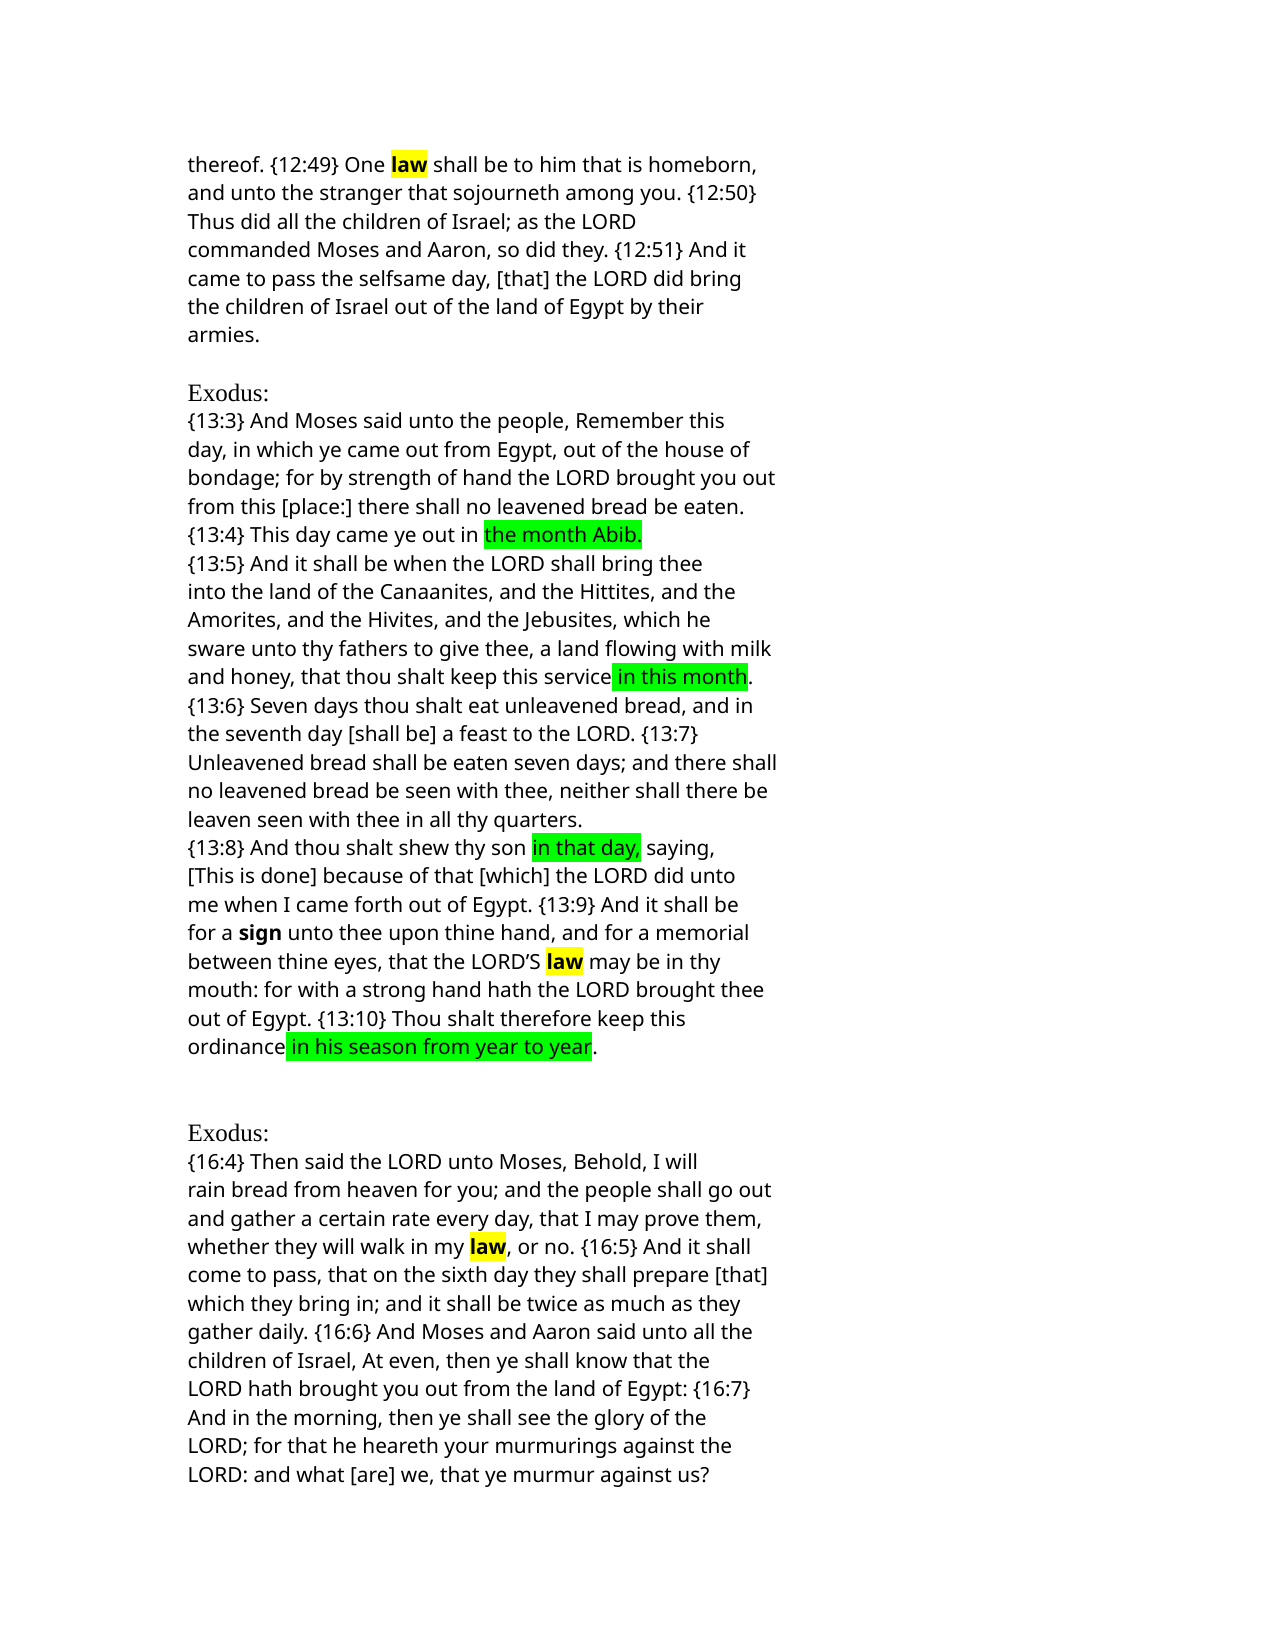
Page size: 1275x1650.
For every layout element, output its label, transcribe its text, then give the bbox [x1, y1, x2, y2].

text into the land of the Canaanites, and the Hittites, and the [187, 577, 1087, 606]
text Unleavened bread shall be eaten seven days; and there shall [187, 748, 1087, 776]
text Exodus: [187, 1118, 1087, 1147]
text the children of Israel out of the land of Egypt by their [187, 292, 1087, 321]
text the seventh day [shall be] a feast to the LORD. {13:7} [187, 719, 1087, 748]
text {13:3} And Moses said unto the people, Remember this [187, 407, 1087, 435]
text which they bring in; and it shall be twice as much as they [187, 1289, 1087, 1317]
text mouth: for with a strong hand hath the LORD brought thee [187, 975, 1087, 1004]
text gather daily. {16:6} And Moses and Aaron said unto all the [187, 1317, 1087, 1346]
text commanded Moses and Aaron, so did they. {12:51} And it [187, 235, 1087, 264]
text thereof. {12:49} One law shall be to him that is homeborn, [187, 150, 1087, 178]
text whether they will walk in my law, or no. {16:5} And it shall [187, 1232, 1087, 1261]
text day, in which ye came out from Egypt, out of the house of [187, 435, 1087, 463]
text out of Egypt. {13:10} Thou shalt therefore keep this [187, 1004, 1087, 1032]
text rain bread from heaven for you; and the people shall go out [187, 1175, 1087, 1204]
text come to pass, that on the sixth day they shall prepare [that] [187, 1261, 1087, 1289]
text and unto the stranger that sojourneth among you. {12:50} [187, 178, 1087, 207]
text {16:4} Then said the LORD unto Moses, Behold, I will [187, 1147, 1087, 1175]
text {13:4} This day came ye out in the month Abib. [187, 520, 1087, 549]
text LORD; for that he heareth your murmurings against the [187, 1431, 1087, 1460]
text me when I came forth out of Egypt. {13:9} And it shall be [187, 890, 1087, 918]
text no leavened bread be seen with thee, neither shall there be [187, 776, 1087, 805]
text Amorites, and the Hivites, and the Jebusites, which he [187, 606, 1087, 634]
text bondage; for by strength of hand the LORD brought you out [187, 463, 1087, 492]
text LORD: and what [are] we, that ye murmur against us? [187, 1460, 1087, 1488]
text leaven seen with thee in all thy quarters. [187, 805, 1087, 833]
text and honey, that thou shalt keep this service in this month. [187, 662, 1087, 691]
text And in the morning, then ye shall see the glory of the [187, 1403, 1087, 1431]
text armies. [187, 321, 1087, 349]
text {13:6} Seven days thou shalt eat unleavened bread, and in [187, 691, 1087, 719]
text LORD hath brought you out from the land of Egypt: {16:7} [187, 1374, 1087, 1403]
text {13:8} And thou shalt shew thy son in that day, saying, [187, 833, 1087, 862]
text Exodus: [187, 378, 1087, 407]
text from this [place:] there shall no leavened bread be eaten. [187, 492, 1087, 520]
text ordinance in his season from year to year. [187, 1032, 1087, 1061]
text and gather a certain rate every day, that I may prove them, [187, 1204, 1087, 1232]
text [This is done] because of that [which] the LORD did unto [187, 862, 1087, 890]
text between thine eyes, that the LORD’S law may be in thy [187, 947, 1087, 975]
text came to pass the selfsame day, [that] the LORD did bring [187, 264, 1087, 292]
text children of Israel, At even, then ye shall know that the [187, 1346, 1087, 1374]
text sware unto thy fathers to give thee, a land flowing with milk [187, 634, 1087, 662]
text for a sign unto thee upon thine hand, and for a memorial [187, 918, 1087, 947]
text Thus did all the children of Israel; as the LORD [187, 207, 1087, 235]
text {13:5} And it shall be when the LORD shall bring thee [187, 549, 1087, 577]
